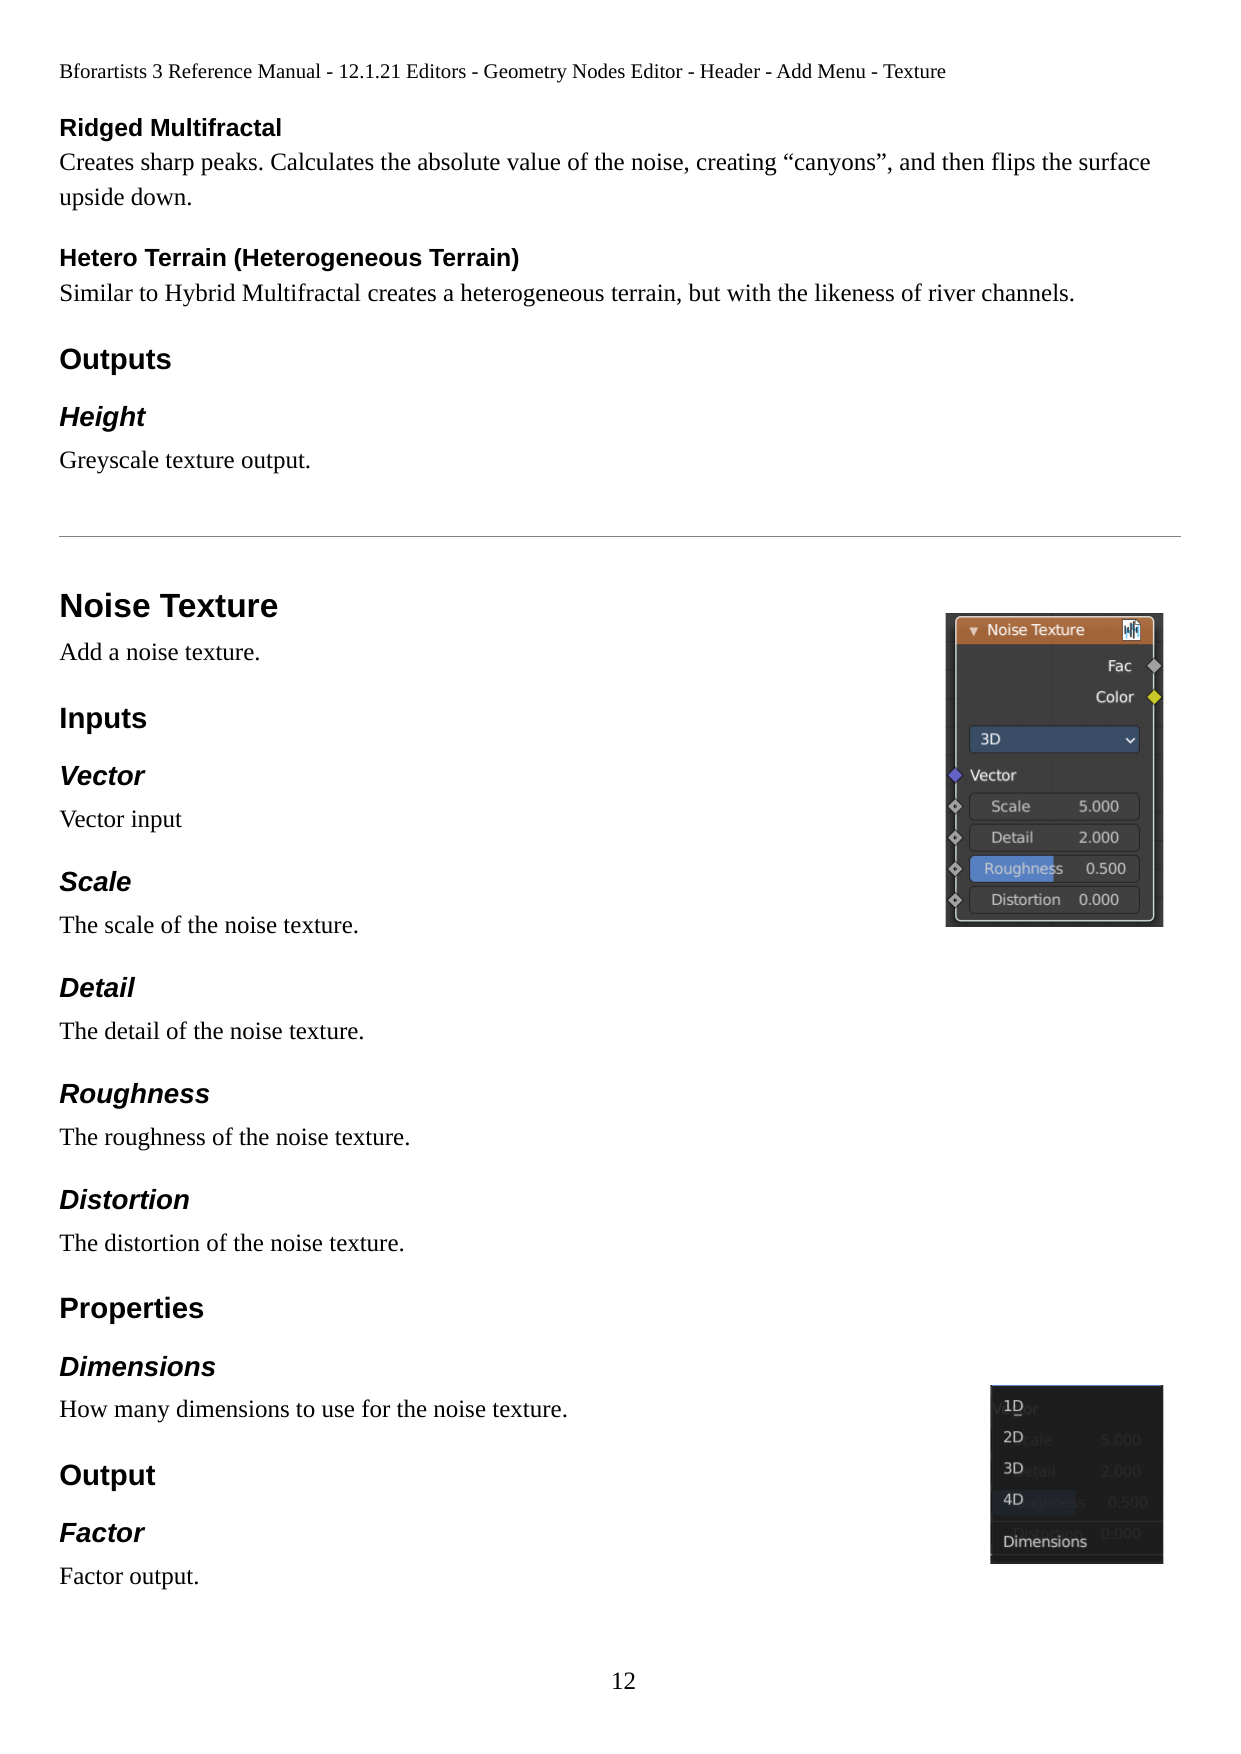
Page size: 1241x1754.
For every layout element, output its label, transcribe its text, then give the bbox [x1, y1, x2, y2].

subtitle Factor [59, 1517, 990, 1549]
subtitle Distortion [59, 1183, 1181, 1215]
text The scale of the noise texture. [59, 910, 1181, 939]
text Factor output. [59, 1561, 1181, 1590]
subtitle Vector [59, 759, 945, 791]
subtitle Ridged Multifractal [59, 113, 1181, 141]
text The roughness of the noise texture. [59, 1122, 1181, 1151]
text How many dimensions to use for the noise texture. [59, 1394, 990, 1423]
subtitle Noise Texture [59, 586, 1181, 625]
subtitle Height [59, 401, 1181, 432]
subtitle [1164, 1458, 1181, 1492]
subtitle [1164, 759, 1181, 791]
text The distortion of the noise texture. [59, 1228, 1181, 1256]
subtitle Detail [59, 971, 1181, 1003]
text Greyscale texture output. [59, 445, 1181, 474]
subtitle Output [59, 1458, 990, 1492]
subtitle Hetero Terrain (Heterogeneous Terrain) [59, 243, 1181, 272]
subtitle Dimensions [59, 1350, 1181, 1382]
text Vector input [59, 804, 945, 833]
text [1164, 804, 1181, 833]
text Add a noise texture. [59, 637, 945, 666]
subtitle Properties [59, 1291, 1181, 1325]
subtitle Scale [59, 866, 945, 897]
subtitle [1164, 1517, 1181, 1549]
subtitle Roughness [59, 1077, 1181, 1109]
subtitle [1164, 701, 1181, 734]
subtitle Inputs [59, 701, 945, 734]
picture [945, 613, 1164, 927]
picture [990, 1385, 1164, 1564]
text The detail of the noise texture. [59, 1016, 1181, 1044]
subtitle [1164, 866, 1181, 897]
text [1164, 637, 1181, 666]
text Creates sharp peaks. Calculates the absolute value of the noise, creating “canyons”, and then flips the surface upside down. [59, 147, 1181, 211]
text Similar to Hybrid Multifractal creates a heterogeneous terrain, but with the likeness of river channels. [59, 278, 1181, 307]
subtitle Outputs [59, 342, 1181, 376]
